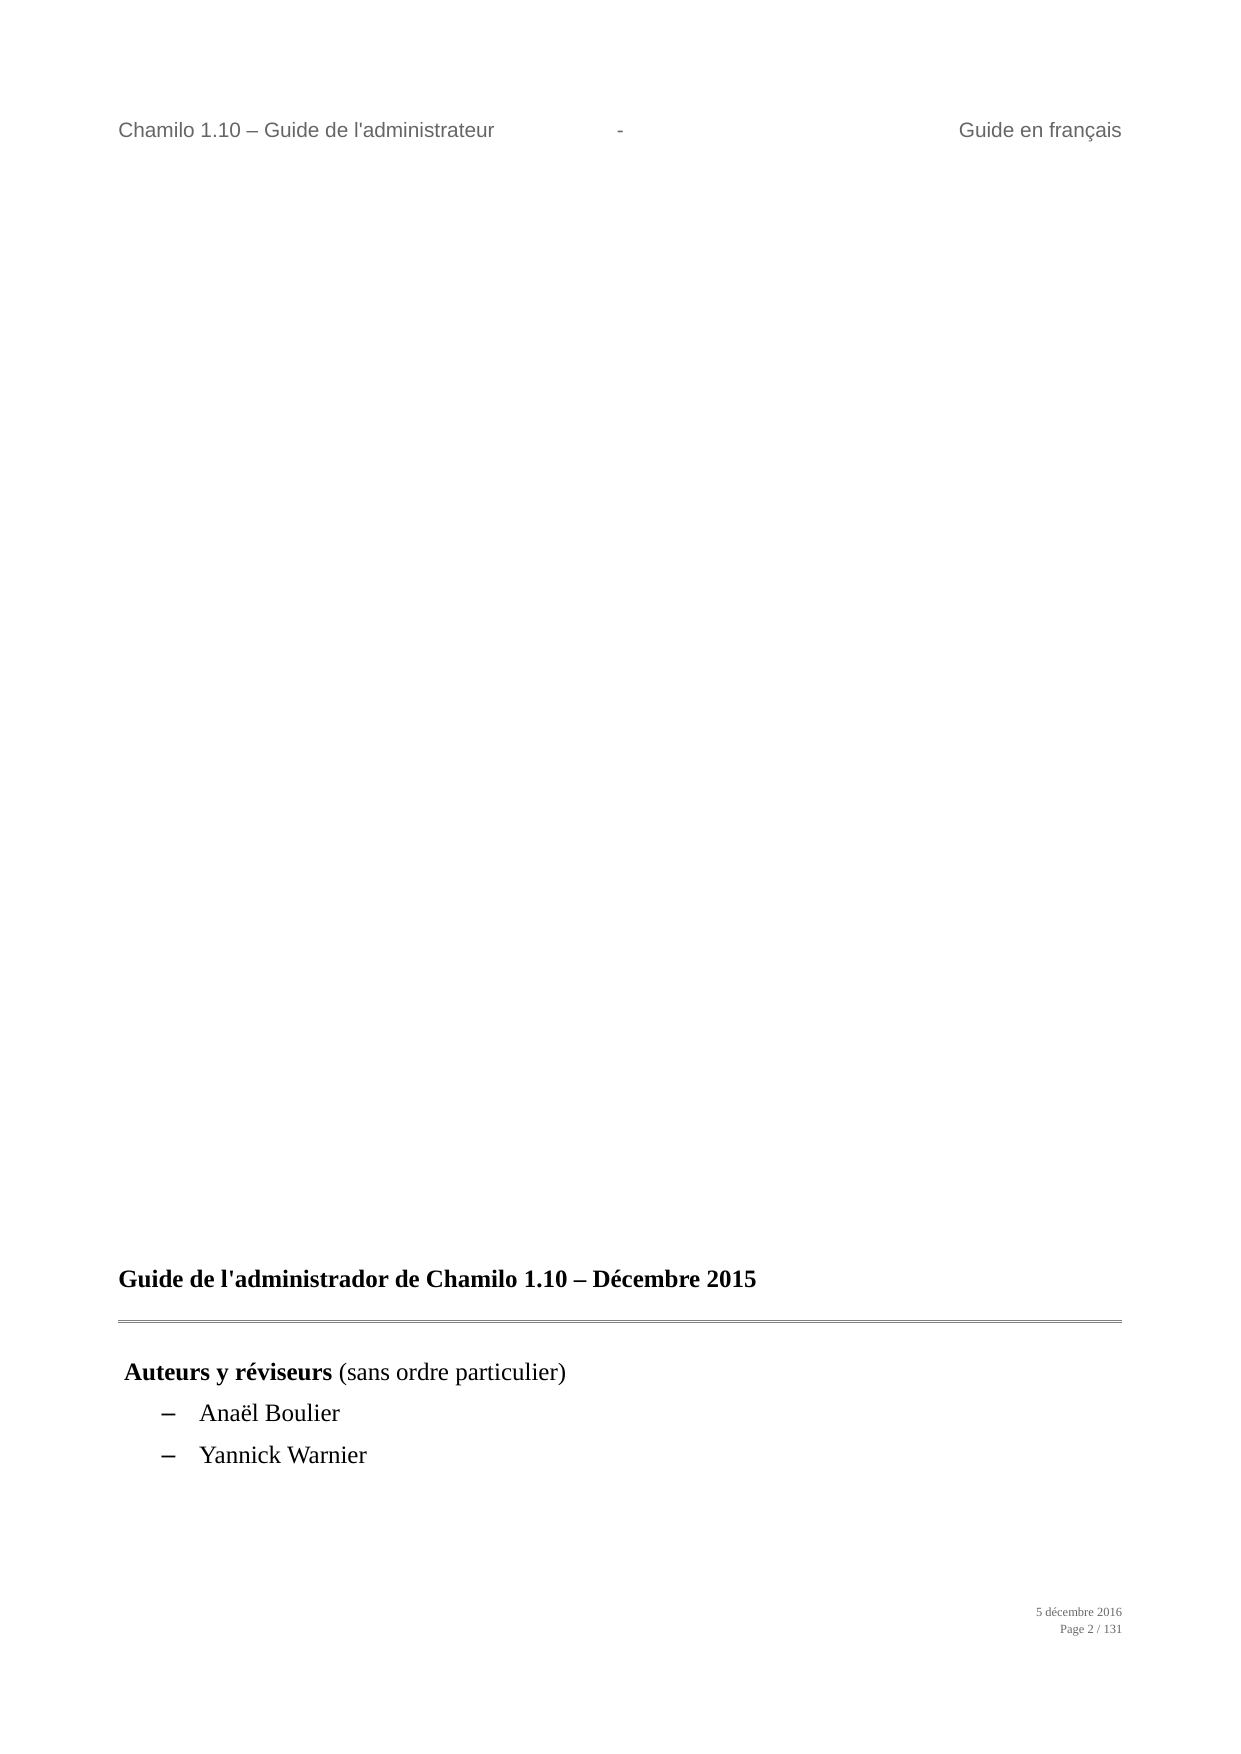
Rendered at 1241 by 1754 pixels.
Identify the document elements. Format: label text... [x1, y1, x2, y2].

text Guide de l'administrador de Chamilo 1.10 – Décembre 2015 [118, 1264, 1122, 1293]
table_header Auteurs y réviseurs (sans ordre particulier) Anaël Boulier Yannick Warnier [118, 1351, 1122, 1487]
